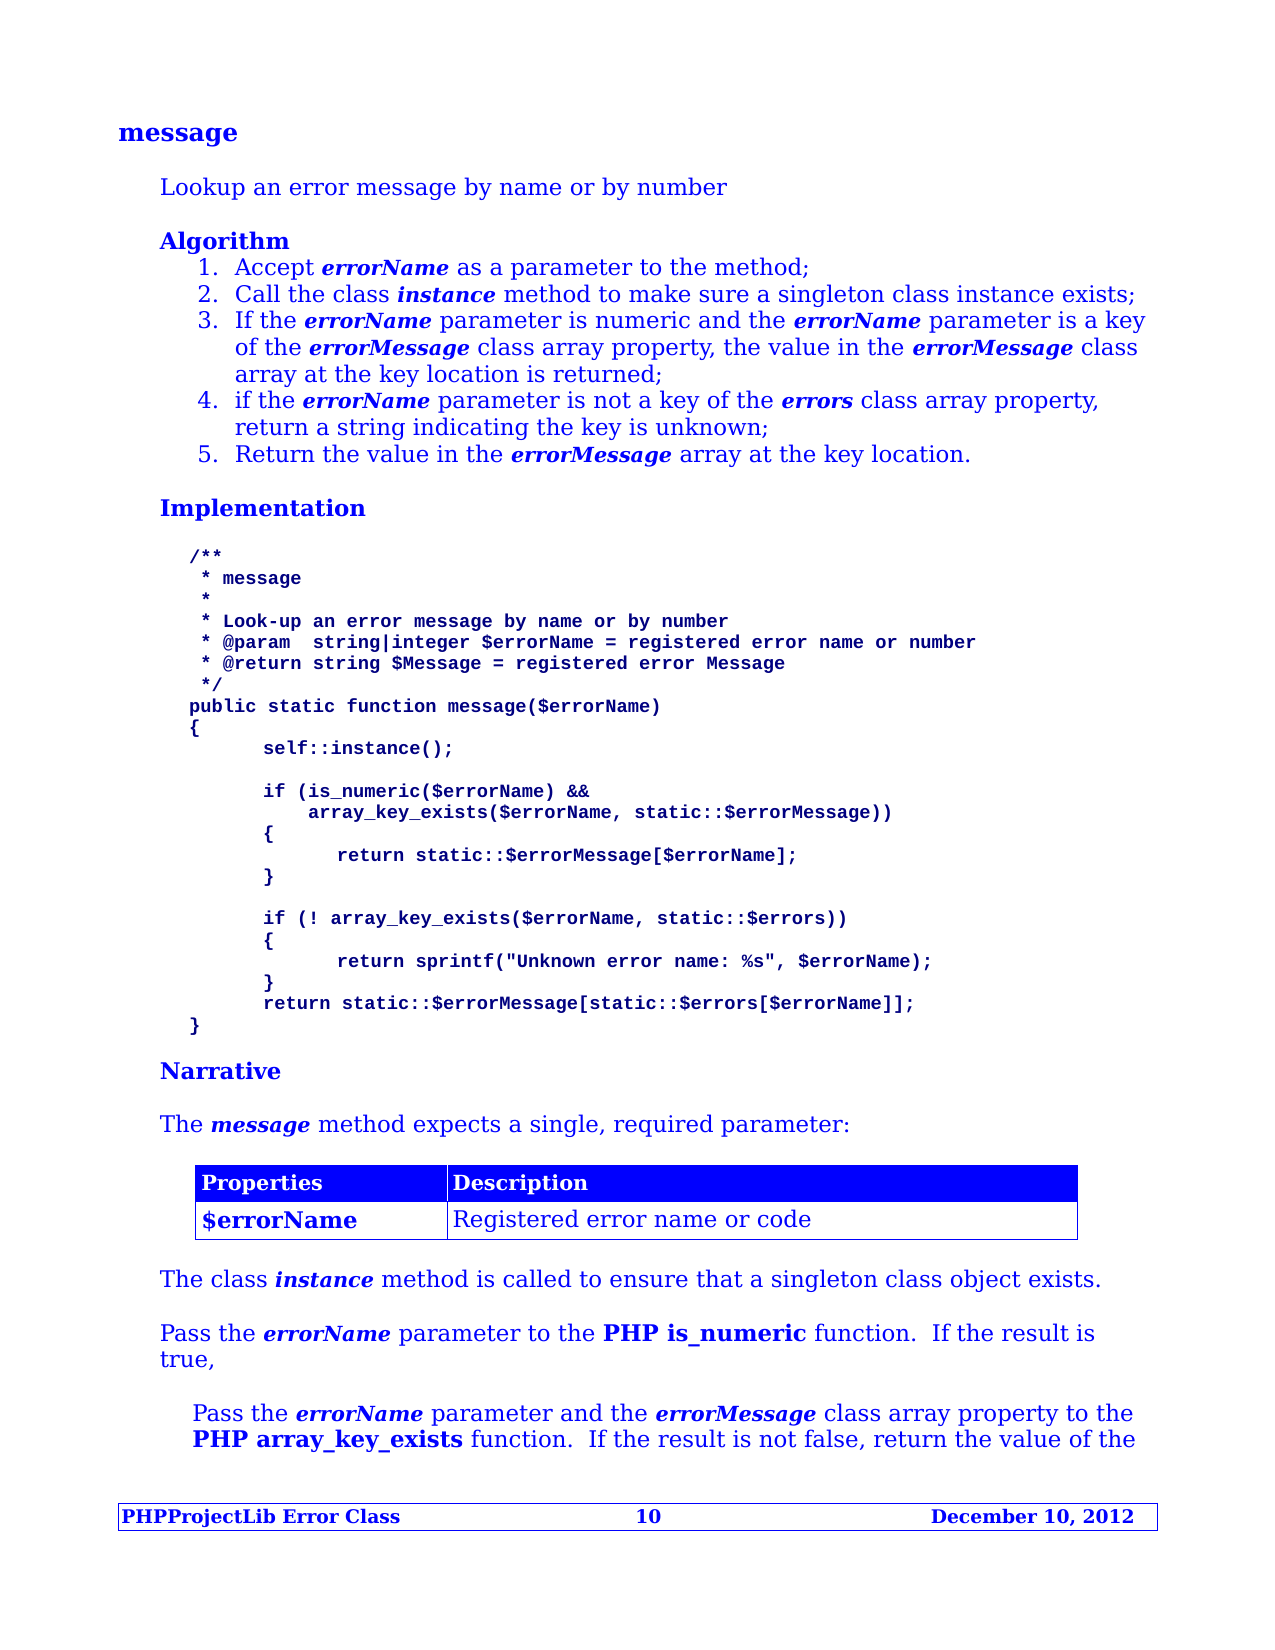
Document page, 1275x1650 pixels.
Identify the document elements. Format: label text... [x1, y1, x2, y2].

list } [189, 1015, 1157, 1037]
text Algorithm [159, 227, 1157, 254]
title message [118, 118, 1157, 147]
list * @return string $Message = registered error Message [189, 654, 1157, 675]
text Lookup an error message by name or by number [159, 174, 1157, 201]
list public static function message($errorName) [189, 697, 1157, 718]
list } [189, 973, 1157, 994]
list Call the class instance method to make sure a singleton class instance exists; [197, 281, 1157, 308]
list self::instance(); [189, 739, 1157, 760]
list Return the value in the errorMessage array at the key location. [197, 441, 1157, 468]
list if (! array_key_exists($errorName, static::$errors)) [189, 909, 1157, 930]
list } [189, 867, 1157, 888]
table_header Properties [196, 1166, 447, 1201]
list { [189, 824, 1157, 845]
text Narrative [159, 1058, 1157, 1085]
list if (is_numeric($errorName) && [189, 782, 1157, 803]
text Pass the errorName parameter and the errorMessage class array property to the PHP array_key_exists function. If the result is not false, return the value of the [192, 1400, 1157, 1453]
list Accept errorName as a parameter to the method; [197, 254, 1157, 281]
text Implementation [159, 494, 1157, 521]
list if the errorName parameter is not a key of the errors class array property, return a string indicating the key is unknown; [197, 388, 1157, 441]
list If the errorName parameter is numeric and the errorName parameter is a key of the errorMessage class array property, the value in the errorMessage class array at the key location is returned; [197, 308, 1157, 388]
list { [189, 718, 1157, 739]
table_cell Registered error name or code [448, 1202, 1077, 1239]
list * message [189, 569, 1157, 590]
text The message method expects a single, required parameter: [159, 1111, 1157, 1138]
list return static::$errorMessage[$errorName]; [189, 845, 1157, 867]
table_header Description [448, 1166, 1077, 1201]
list /** [189, 548, 1157, 569]
list */ [189, 675, 1157, 697]
list { [189, 930, 1157, 952]
table_cell $errorName [196, 1202, 447, 1239]
list array_key_exists($errorName, static::$errorMessage)) [189, 803, 1157, 824]
list * @param string|integer $errorName = registered error name or number [189, 633, 1157, 654]
list return sprintf("Unknown error name: %s", $errorName); [189, 952, 1157, 973]
list return static::$errorMessage[static::$errors[$errorName]]; [189, 994, 1157, 1015]
text The class instance method is called to ensure that a singleton class object exists. [159, 1266, 1157, 1293]
list * Look-up an error message by name or by number [189, 612, 1157, 633]
text Pass the errorName parameter to the PHP is_numeric function. If the result is true, [159, 1319, 1157, 1373]
list * [189, 590, 1157, 612]
